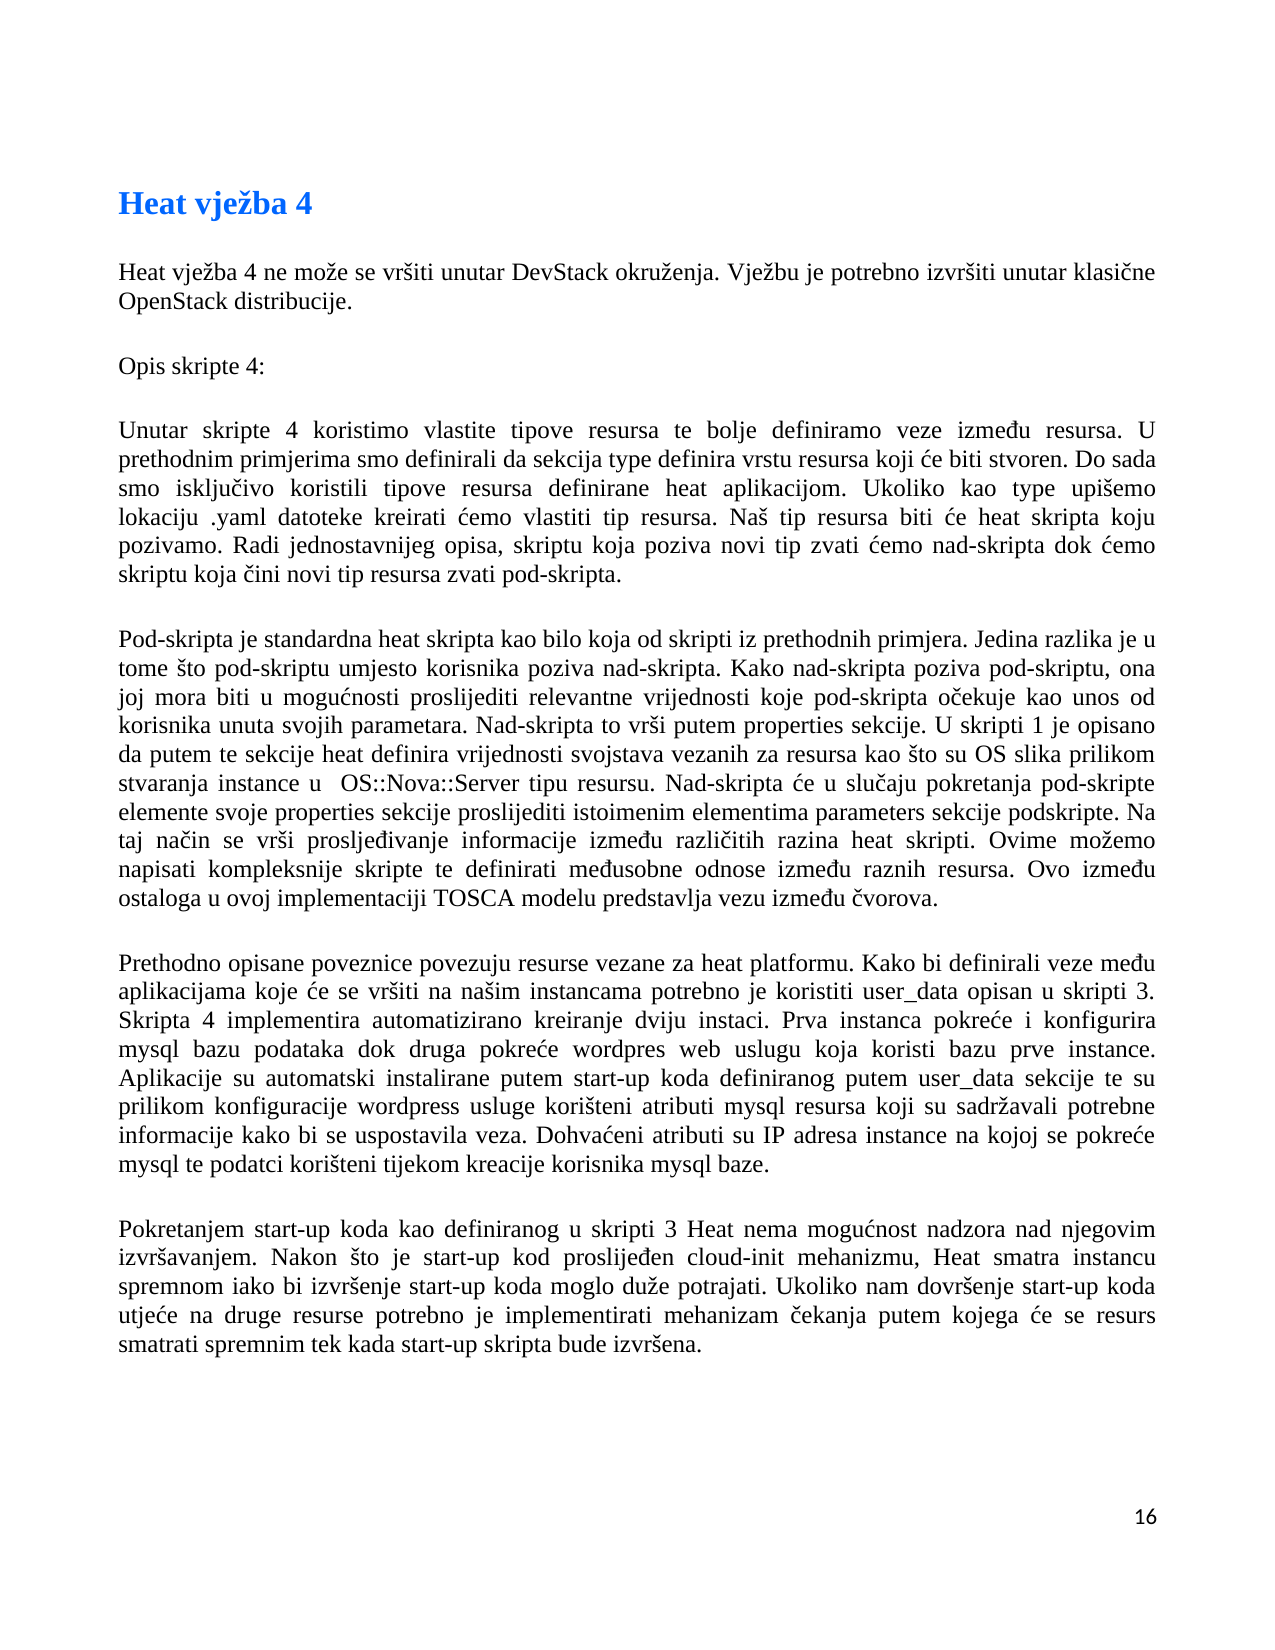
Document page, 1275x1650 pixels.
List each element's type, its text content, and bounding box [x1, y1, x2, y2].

text Unutar skripte 4 koristimo vlastite tipove resursa te bolje definiramo veze između resursa. U prethodnim primjerima smo definirali da sekcija type definira vrstu resursa koji će biti stvoren. Do sada smo isključivo koristili tipove resursa definirane heat aplikacijom. Ukoliko kao type upišemo lokaciju .yaml datoteke kreirati ćemo vlastiti tip resursa. Naš tip resursa biti će heat skripta koju pozivamo. Radi jednostavnijeg opisa, skriptu koja poziva novi tip zvati ćemo nad-skripta dok ćemo skriptu koja čini novi tip resursa zvati pod-skripta. [118, 416, 1157, 588]
text Heat vježba 4 [118, 183, 1157, 221]
text Pod-skripta je standardna heat skripta kao bilo koja od skripti iz prethodnih primjera. Jedina razlika je u tome što pod-skriptu umjesto korisnika poziva nad-skripta. Kako nad-skripta poziva pod-skriptu, ona joj mora biti u mogućnosti proslijediti relevantne vrijednosti koje pod-skripta očekuje kao unos od korisnika unuta svojih parametara. Nad-skripta to vrši putem properties sekcije. U skripti 1 je opisano da putem te sekcije heat definira vrijednosti svojstava vezanih za resursa kao što su OS slika prilikom stvaranja instance u OS::Nova::Server tipu resursu. Nad-skripta će u slučaju pokretanja pod-skripte elemente svoje properties sekcije proslijediti istoimenim elementima parameters sekcije podskripte. Na taj način se vrši prosljeđivanje informacije između različitih razina heat skripti. Ovime možemo napisati kompleksnije skripte te definirati međusobne odnose između raznih resursa. Ovo između ostaloga u ovoj implementaciji TOSCA modelu predstavlja vezu između čvorova. [118, 624, 1157, 912]
text Prethodno opisane poveznice povezuju resurse vezane za heat platformu. Kako bi definirali veze među aplikacijama koje će se vršiti na našim instancama potrebno je koristiti user_data opisan u skripti 3. Skripta 4 implementira automatizirano kreiranje dviju instaci. Prva instanca pokreće i konfigurira mysql bazu podataka dok druga pokreće wordpres web uslugu koja koristi bazu prve instance. Aplikacije su automatski instalirane putem start-up koda definiranog putem user_data sekcije te su prilikom konfiguracije wordpress usluge korišteni atributi mysql resursa koji su sadržavali potrebne informacije kako bi se uspostavila veza. Dohvaćeni atributi su IP adresa instance na kojoj se pokreće mysql te podatci korišteni tijekom kreacije korisnika mysql baze. [118, 948, 1157, 1178]
text Pokretanjem start-up koda kao definiranog u skripti 3 Heat nema mogućnost nadzora nad njegovim izvršavanjem. Nakon što je start-up kod proslijeđen cloud-init mehanizmu, Heat smatra instancu spremnom iako bi izvršenje start-up koda moglo duže potrajati. Ukoliko nam dovršenje start-up koda utjeće na druge resurse potrebno je implementirati mehanizam čekanja putem kojega će se resurs smatrati spremnim tek kada start-up skripta bude izvršena. [118, 1214, 1157, 1357]
text Opis skripte 4: [118, 351, 1157, 379]
text Heat vježba 4 ne može se vršiti unutar DevStack okruženja. Vježbu je potrebno izvršiti unutar klasične OpenStack distribucije. [118, 257, 1157, 315]
